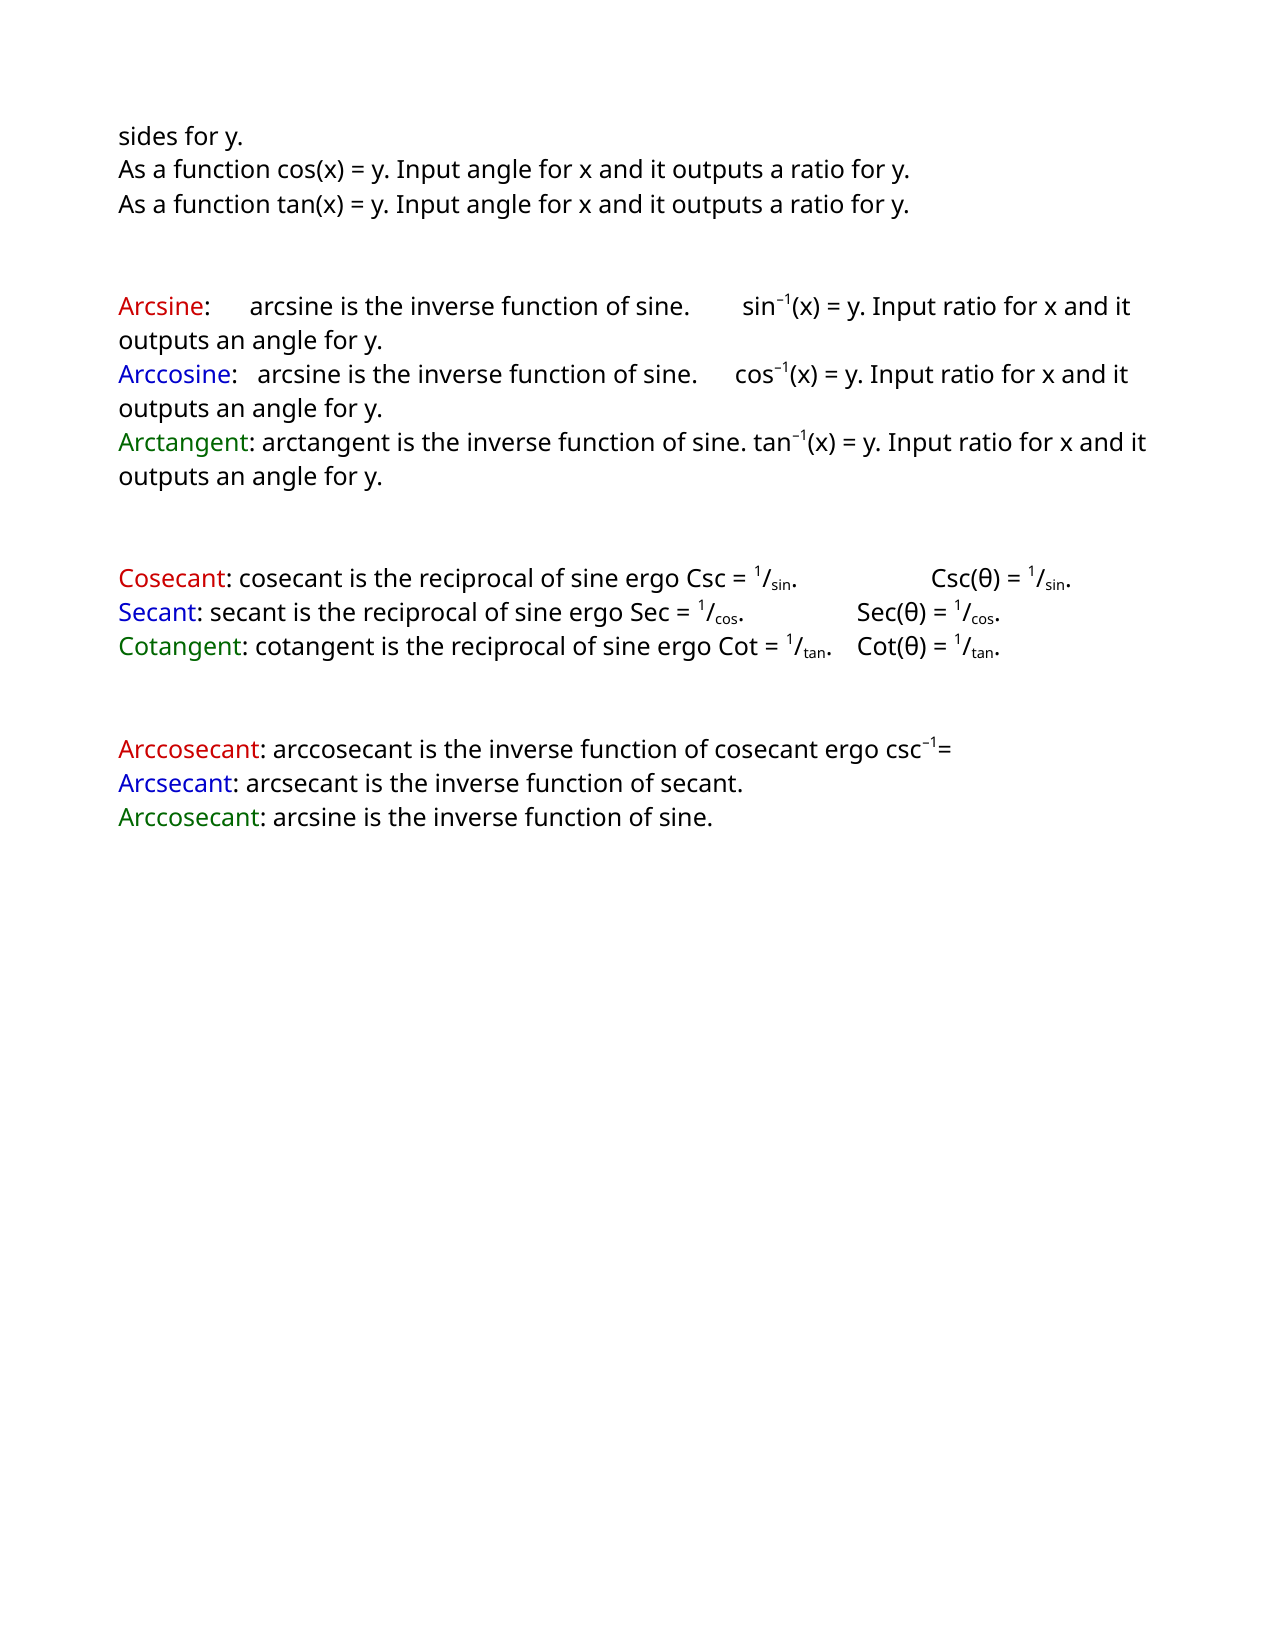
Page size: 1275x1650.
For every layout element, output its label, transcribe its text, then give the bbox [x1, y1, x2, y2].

text Cotangent: cotangent is the reciprocal of sine ergo Cot = 1/tan. Cot(θ) = 1/tan. [118, 629, 1157, 663]
text As a function cos(x) = y. Input angle for x and it outputs a ratio for y. [118, 152, 1157, 186]
text Arccosecant: arccosecant is the inverse function of cosecant ergo csc–1= [118, 731, 1157, 765]
text As a function tan(x) = y. Input angle for x and it outputs a ratio for y. [118, 186, 1157, 220]
text Arcsecant: arcsecant is the inverse function of secant. [118, 765, 1157, 799]
text Arctangent: arctangent is the inverse function of sine. tan–1(x) = y. Input ratio for x and it outputs an angle for y. [118, 425, 1157, 493]
text Arcsine: arcsine is the inverse function of sine. sin–1(x) = y. Input ratio for x and it outputs an angle for y. [118, 288, 1157, 357]
text Cosecant: cosecant is the reciprocal of sine ergo Csc = 1/sin. Csc(θ) = 1/sin. [118, 561, 1157, 595]
text Arccosine: arcsine is the inverse function of sine. cos–1(x) = y. Input ratio for x and it outputs an angle for y. [118, 357, 1157, 425]
text Secant: secant is the reciprocal of sine ergo Sec = 1/cos. Sec(θ) = 1/cos. [118, 595, 1157, 629]
text sides for y. [118, 118, 1157, 152]
text Arccosecant: arcsine is the inverse function of sine. [118, 799, 1157, 833]
